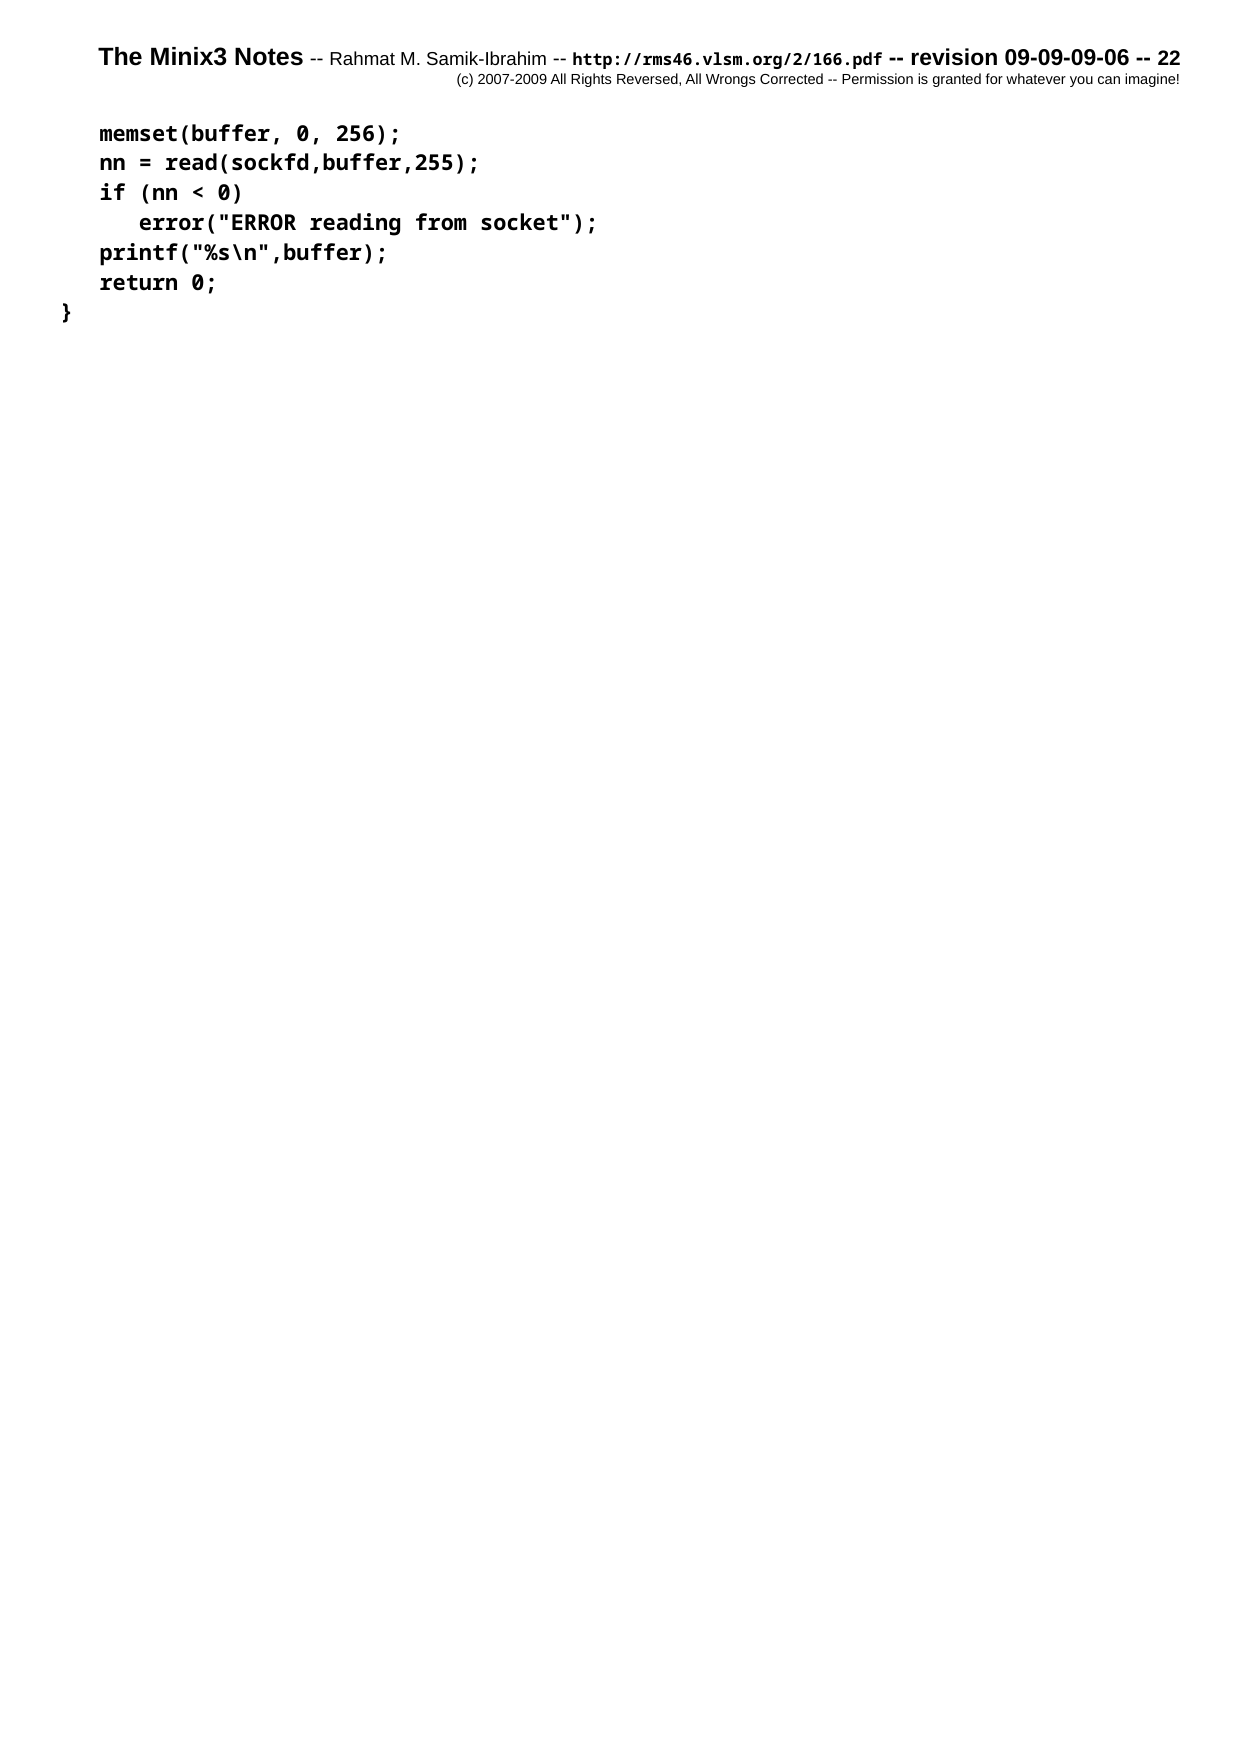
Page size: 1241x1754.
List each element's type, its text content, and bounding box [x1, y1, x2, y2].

text } [60, 296, 1181, 326]
text error("ERROR reading from socket"); [60, 207, 1181, 237]
text return 0; [60, 266, 1181, 296]
text printf("%s\n",buffer); [60, 237, 1181, 266]
text if (nn < 0) [60, 177, 1181, 207]
text memset(buffer, 0, 256); [60, 117, 1181, 147]
text nn = read(sockfd,buffer,255); [60, 147, 1181, 177]
